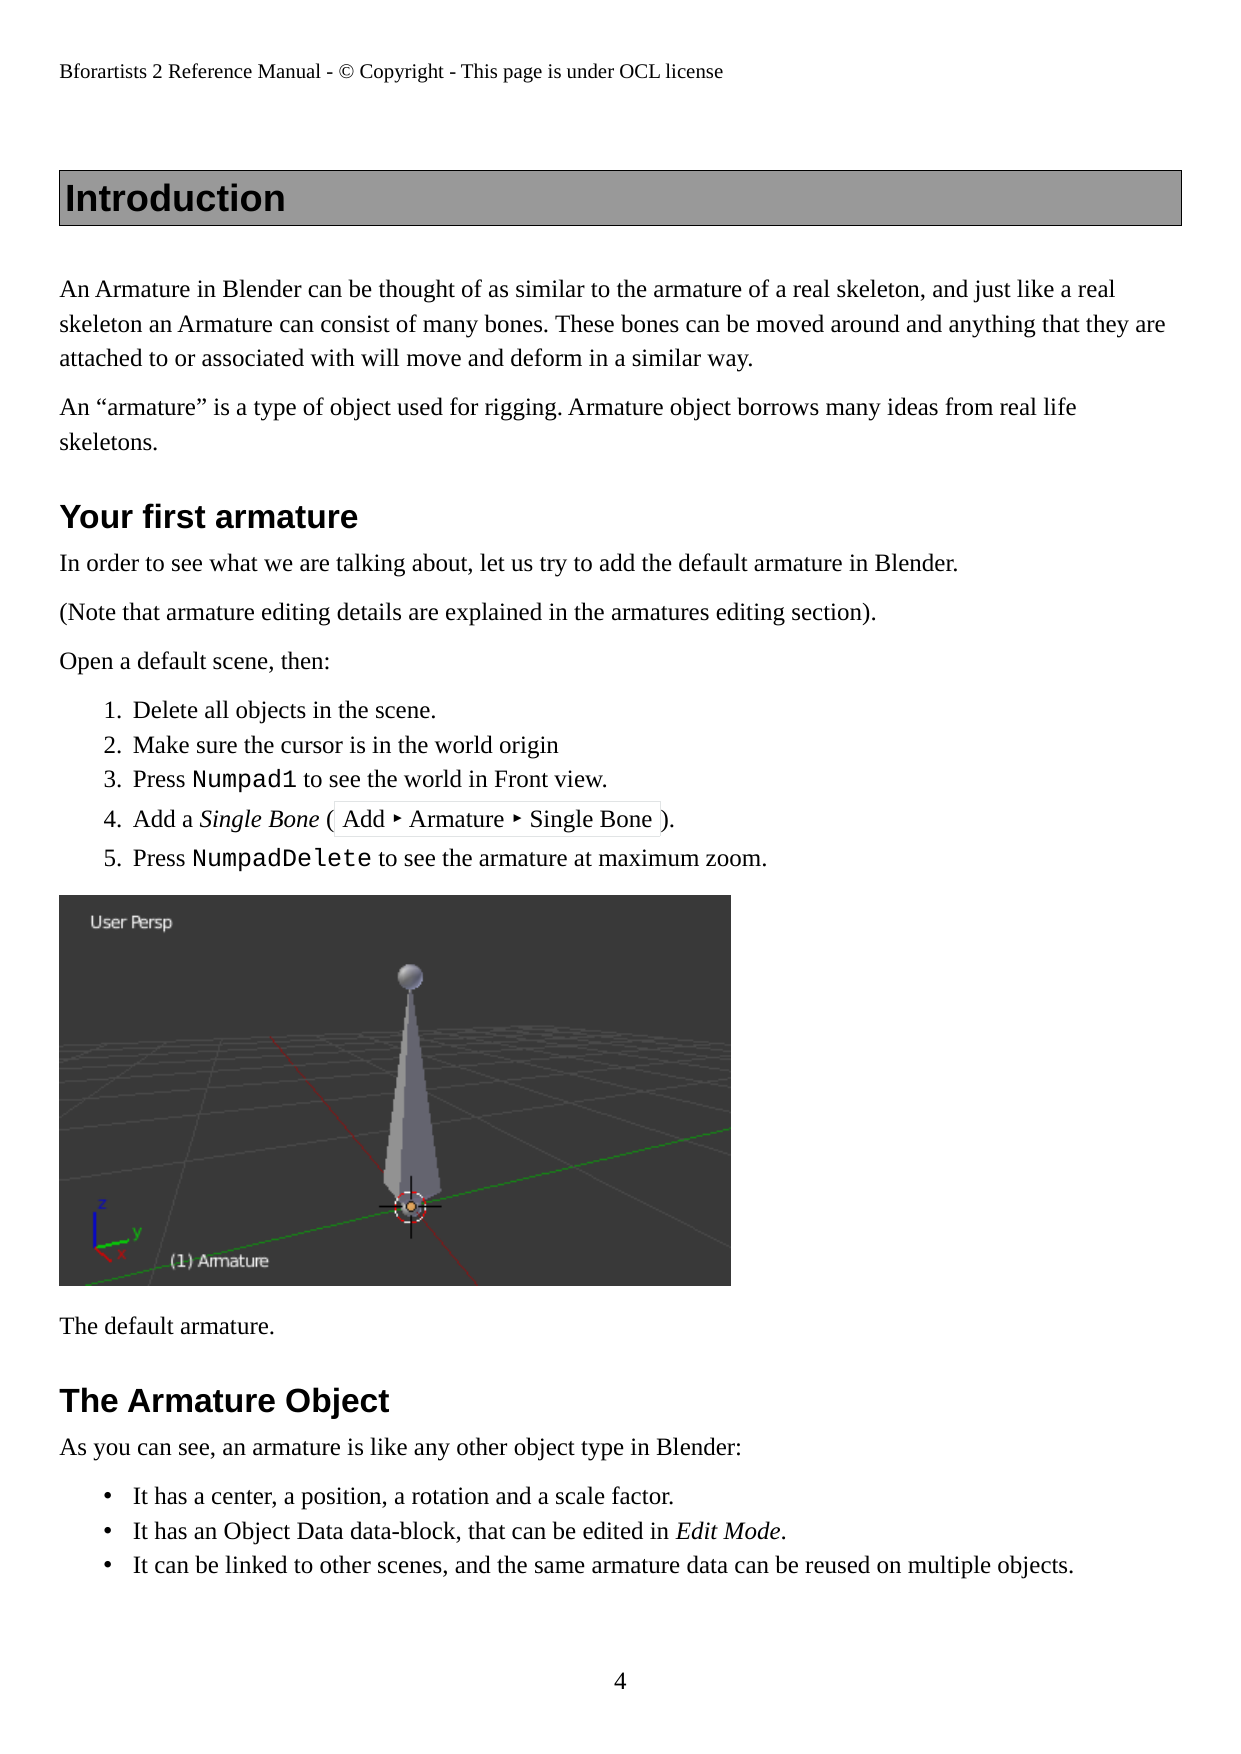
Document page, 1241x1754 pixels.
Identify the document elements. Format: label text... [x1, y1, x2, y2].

text An “armature” is a type of object used for rigging. Armature object borrows many ideas from real life skeletons. [59, 392, 1181, 456]
text In order to see what we are talking about, let us try to add the default armature in Blender. [59, 548, 1181, 577]
list Add a Single Bone (Add ‣ Armature ‣ Single Bone). [335, 802, 660, 836]
text (Note that armature editing details are explained in the armatures editing section). [59, 597, 1181, 626]
list Add a Single Bone (Add ‣ Armature ‣ Single Bone). [103, 801, 334, 836]
list It has a center, a position, a rotation and a scale factor. [103, 1481, 1181, 1510]
table_header Introduction [60, 171, 1181, 225]
text The default armature. [59, 1311, 1181, 1340]
subtitle The Armature Object [59, 1381, 1181, 1420]
text As you can see, an armature is like any other object type in Blender: [59, 1432, 1181, 1461]
list Press Numpad1 to see the world in Front view. [103, 764, 1181, 795]
list Press NumpadDelete to see the armature at maximum zoom. [103, 843, 1181, 874]
text Open a default scene, then: [59, 646, 1181, 675]
list Delete all objects in the scene. [103, 695, 1181, 724]
text An Armature in Blender can be thought of as similar to the armature of a real skeleton, and just like a real skeleton an Armature can consist of many bones. These bones can be moved around and anything that they are attached to or associated with will move and deform in a similar way. [59, 274, 1181, 372]
list Add a Single Bone (Add ‣ Armature ‣ Single Bone). [661, 801, 1181, 836]
subtitle Your first armature [59, 497, 1181, 536]
picture [59, 895, 731, 1286]
list Make sure the cursor is in the world origin [103, 730, 1181, 758]
list It can be linked to other scenes, and the same armature data can be reused on multiple objects. [103, 1550, 1181, 1579]
list It has an Object Data data-block, that can be edited in Edit Mode. [103, 1516, 1181, 1544]
